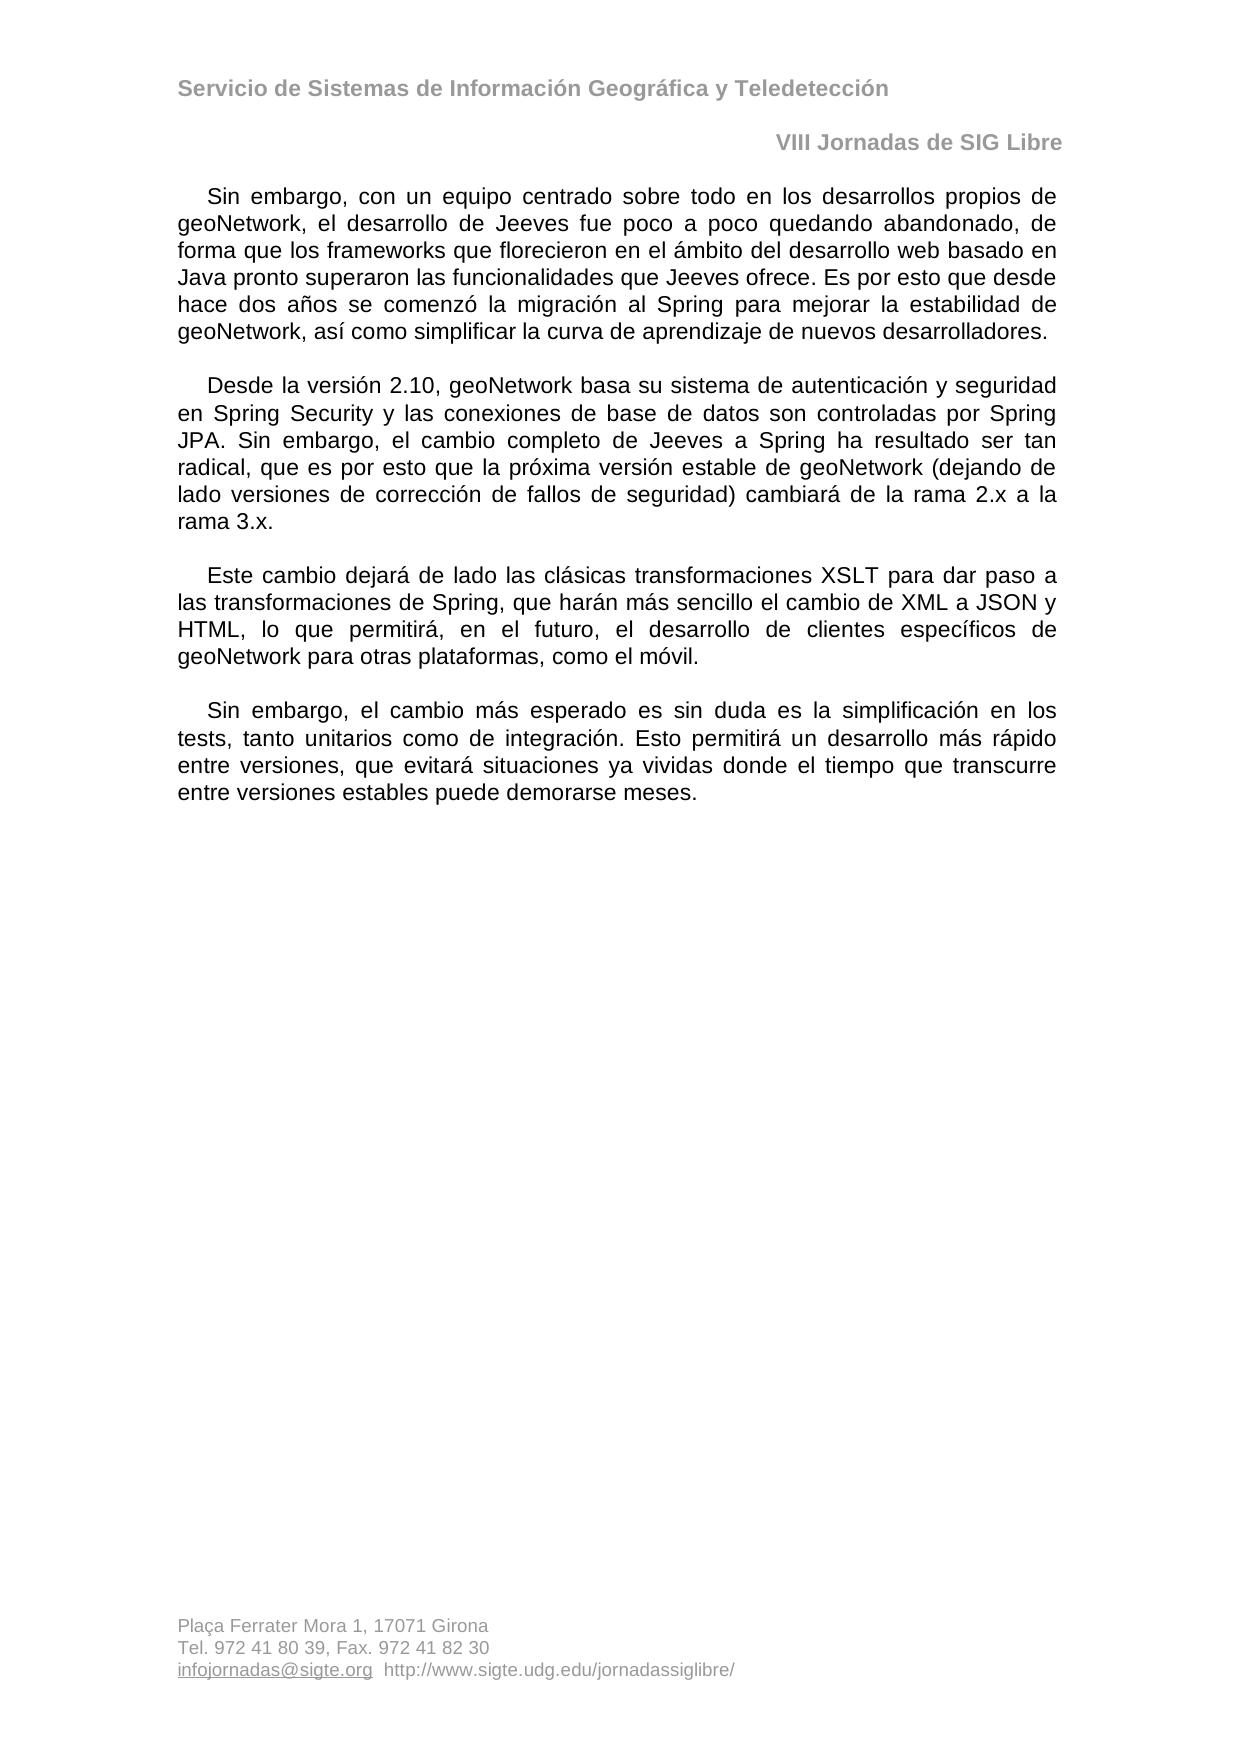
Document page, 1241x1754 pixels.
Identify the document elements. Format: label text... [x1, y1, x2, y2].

text Desde la versión 2.10, geoNetwork basa su sistema de autenticación y seguridad en Spring Security y las conexiones de base de datos son controladas por Spring JPA. Sin embargo, el cambio completo de Jeeves a Spring ha resultado ser tan radical, que es por esto que la próxima versión estable de geoNetwork (dejando de lado versiones de corrección de fallos de seguridad) cambiará de la rama 2.x a la rama 3.x. [177, 372, 1058, 534]
text Sin embargo, con un equipo centrado sobre todo en los desarrollos propios de geoNetwork, el desarrollo de Jeeves fue poco a poco quedando abandonado, de forma que los frameworks que florecieron en el ámbito del desarrollo web basado en Java pronto superaron las funcionalidades que Jeeves ofrece. Es por esto que desde hace dos años se comenzó la migración al Spring para mejorar la estabilidad de geoNetwork, así como simplificar la curva de aprendizaje de nuevos desarrolladores. [177, 182, 1058, 345]
text Este cambio dejará de lado las clásicas transformaciones XSLT para dar paso a las transformaciones de Spring, que harán más sencillo el cambio de XML a JSON y HTML, lo que permitirá, en el futuro, el desarrollo de clientes específicos de geoNetwork para otras plataformas, como el móvil. [177, 561, 1058, 670]
text Sin embargo, el cambio más esperado es sin duda es la simplificación en los tests, tanto unitarios como de integración. Esto permitirá un desarrollo más rápido entre versiones, que evitará situaciones ya vividas donde el tiempo que transcurre entre versiones estables puede demorarse meses. [177, 697, 1058, 805]
